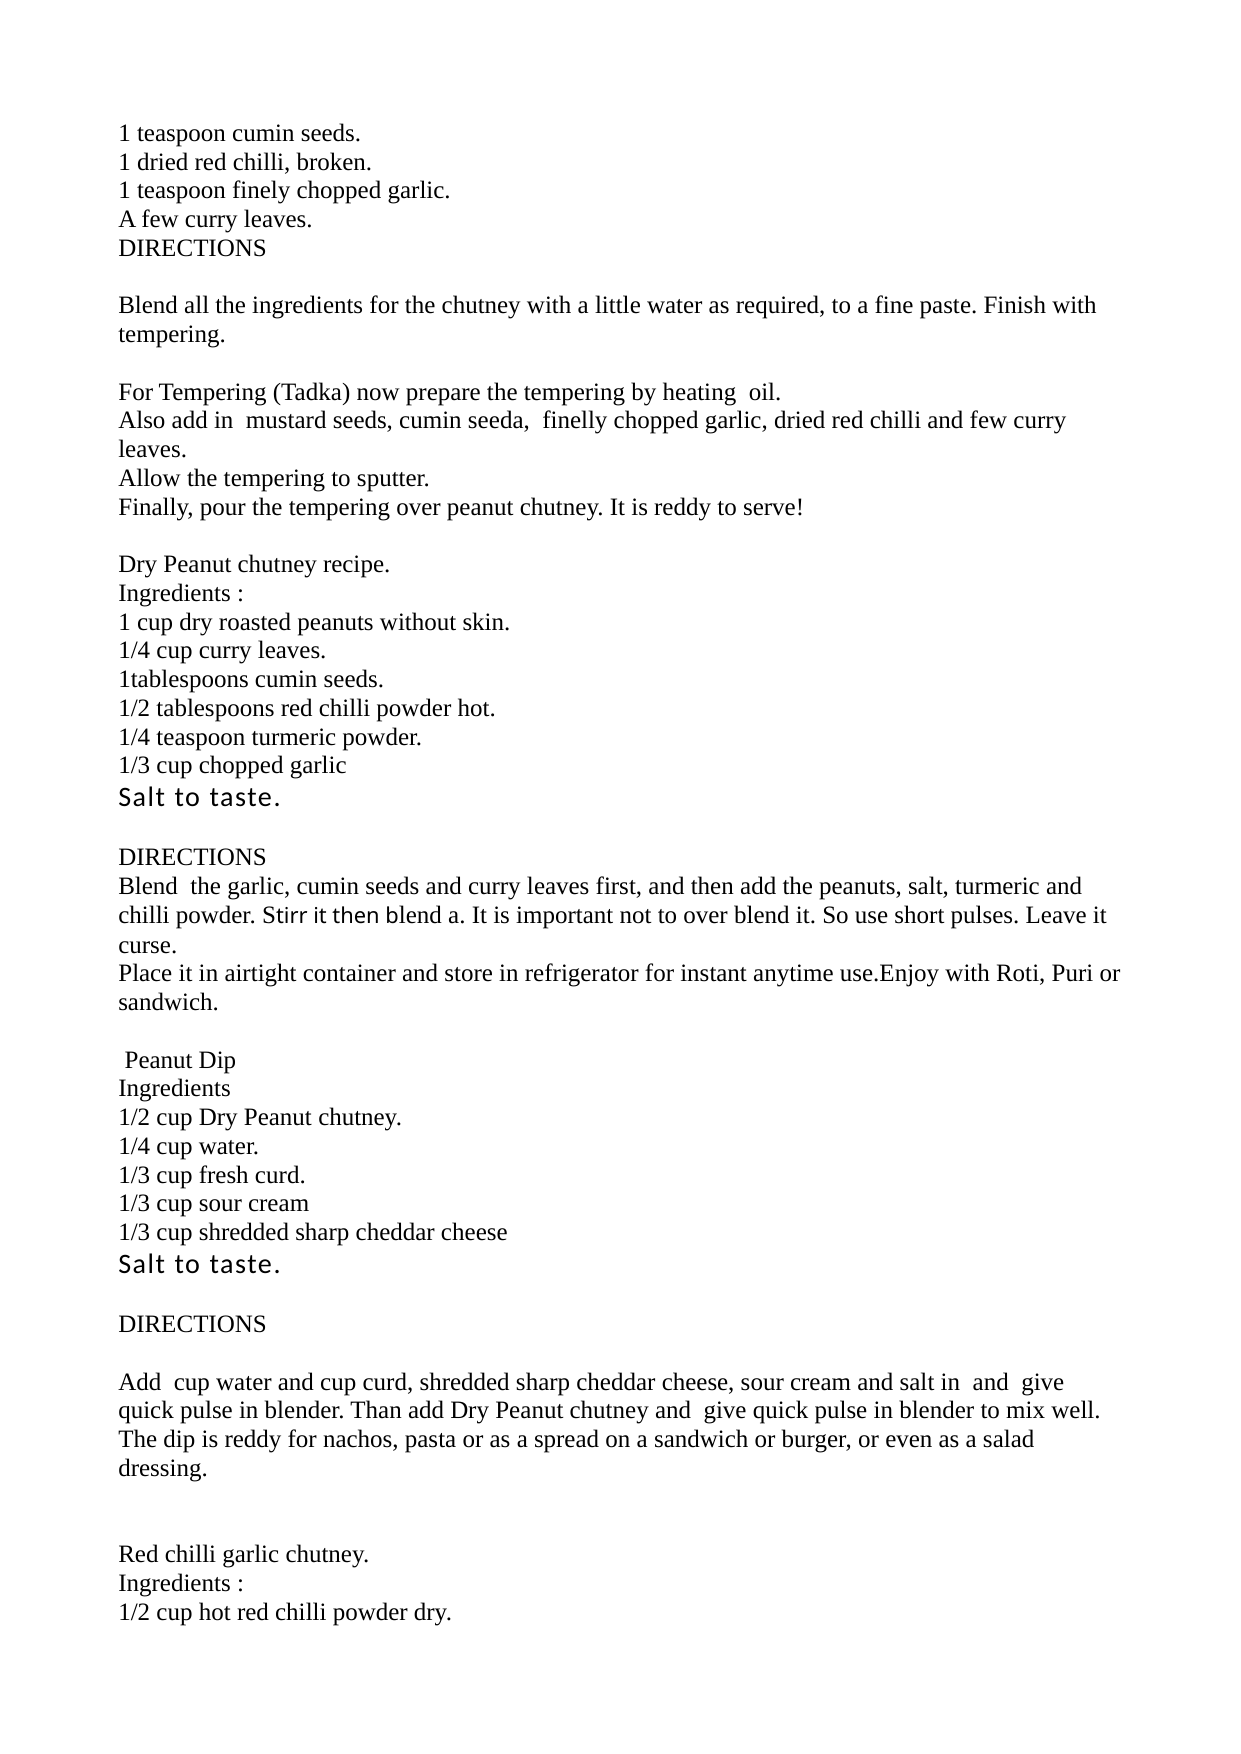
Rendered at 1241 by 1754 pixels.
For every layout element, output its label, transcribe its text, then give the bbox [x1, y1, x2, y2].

text 1/2 cup hot red chilli powder dry. [118, 1597, 1122, 1625]
text Dry Peanut chutney recipe. [118, 549, 1122, 578]
text A few curry leaves. [118, 204, 1122, 233]
text 1/3 cup fresh curd. [118, 1160, 1122, 1188]
text Blend the garlic, cumin seeds and curry leaves first, and then add the peanuts, salt, turmeric and chilli powder. Stirr it then blend a. It is important not to over blend it. So use short pulses. Leave it curse. [118, 871, 1122, 958]
text Allow the tempering to sputter. [118, 463, 1122, 492]
text tempering. [118, 319, 1122, 348]
text DIRECTIONS [118, 842, 1122, 871]
text 1tablespoons cumin seeds. [118, 664, 1122, 693]
text Also add in mustard seeds, cumin seeda, finelly chopped garlic, dried red chilli and few curry leaves. [118, 406, 1122, 463]
text 1/3 cup chopped garlic [118, 751, 1122, 779]
text Ingredients : [118, 578, 1122, 607]
text For Tempering (Tadka) now prepare the tempering by heating oil. [118, 377, 1122, 406]
text 1/2 cup Dry Peanut chutney. [118, 1102, 1122, 1131]
text 1/4 cup curry leaves. [118, 636, 1122, 664]
text 1/4 cup water. [118, 1131, 1122, 1160]
text 1 teaspoon cumin seeds. [118, 118, 1122, 147]
text Blend all the ingredients for the chutney with a little water as required, to a fine paste. Finish with [118, 291, 1122, 319]
text Peanut Dip [118, 1045, 1122, 1073]
text 1/3 cup sour cream [118, 1188, 1122, 1217]
text 1/4 teaspoon turmeric powder. [118, 722, 1122, 751]
text Place it in airtight container and store in refrigerator for instant anytime use.Enjoy with Roti, Puri or sandwich. [118, 958, 1122, 1016]
text Add cup water and cup curd, shredded sharp cheddar cheese, sour cream and salt in and give quick pulse in blender. Than add Dry Peanut chutney and give quick pulse in blender to mix well. The dip is reddy for nachos, pasta or as a spread on a sandwich or burger, or even as a salad dressing. [118, 1367, 1122, 1482]
text Ingredients [118, 1073, 1122, 1102]
text Red chilli garlic chutney. [118, 1539, 1122, 1568]
text 1 teaspoon finely chopped garlic. [118, 176, 1122, 204]
text Finally, pour the tempering over peanut chutney. It is reddy to serve! [118, 492, 1122, 521]
text 1/2 tablespoons red chilli powder hot. [118, 693, 1122, 722]
text Salt to taste. [118, 779, 1122, 814]
text 1 dried red chilli, broken. [118, 147, 1122, 176]
text 1 cup dry roasted peanuts without skin. [118, 607, 1122, 636]
text 1/3 cup shredded sharp cheddar cheese [118, 1217, 1122, 1246]
text Salt to taste. [118, 1246, 1122, 1280]
text Ingredients : [118, 1568, 1122, 1597]
text DIRECTIONS [118, 233, 1122, 262]
text DIRECTIONS [118, 1309, 1122, 1338]
